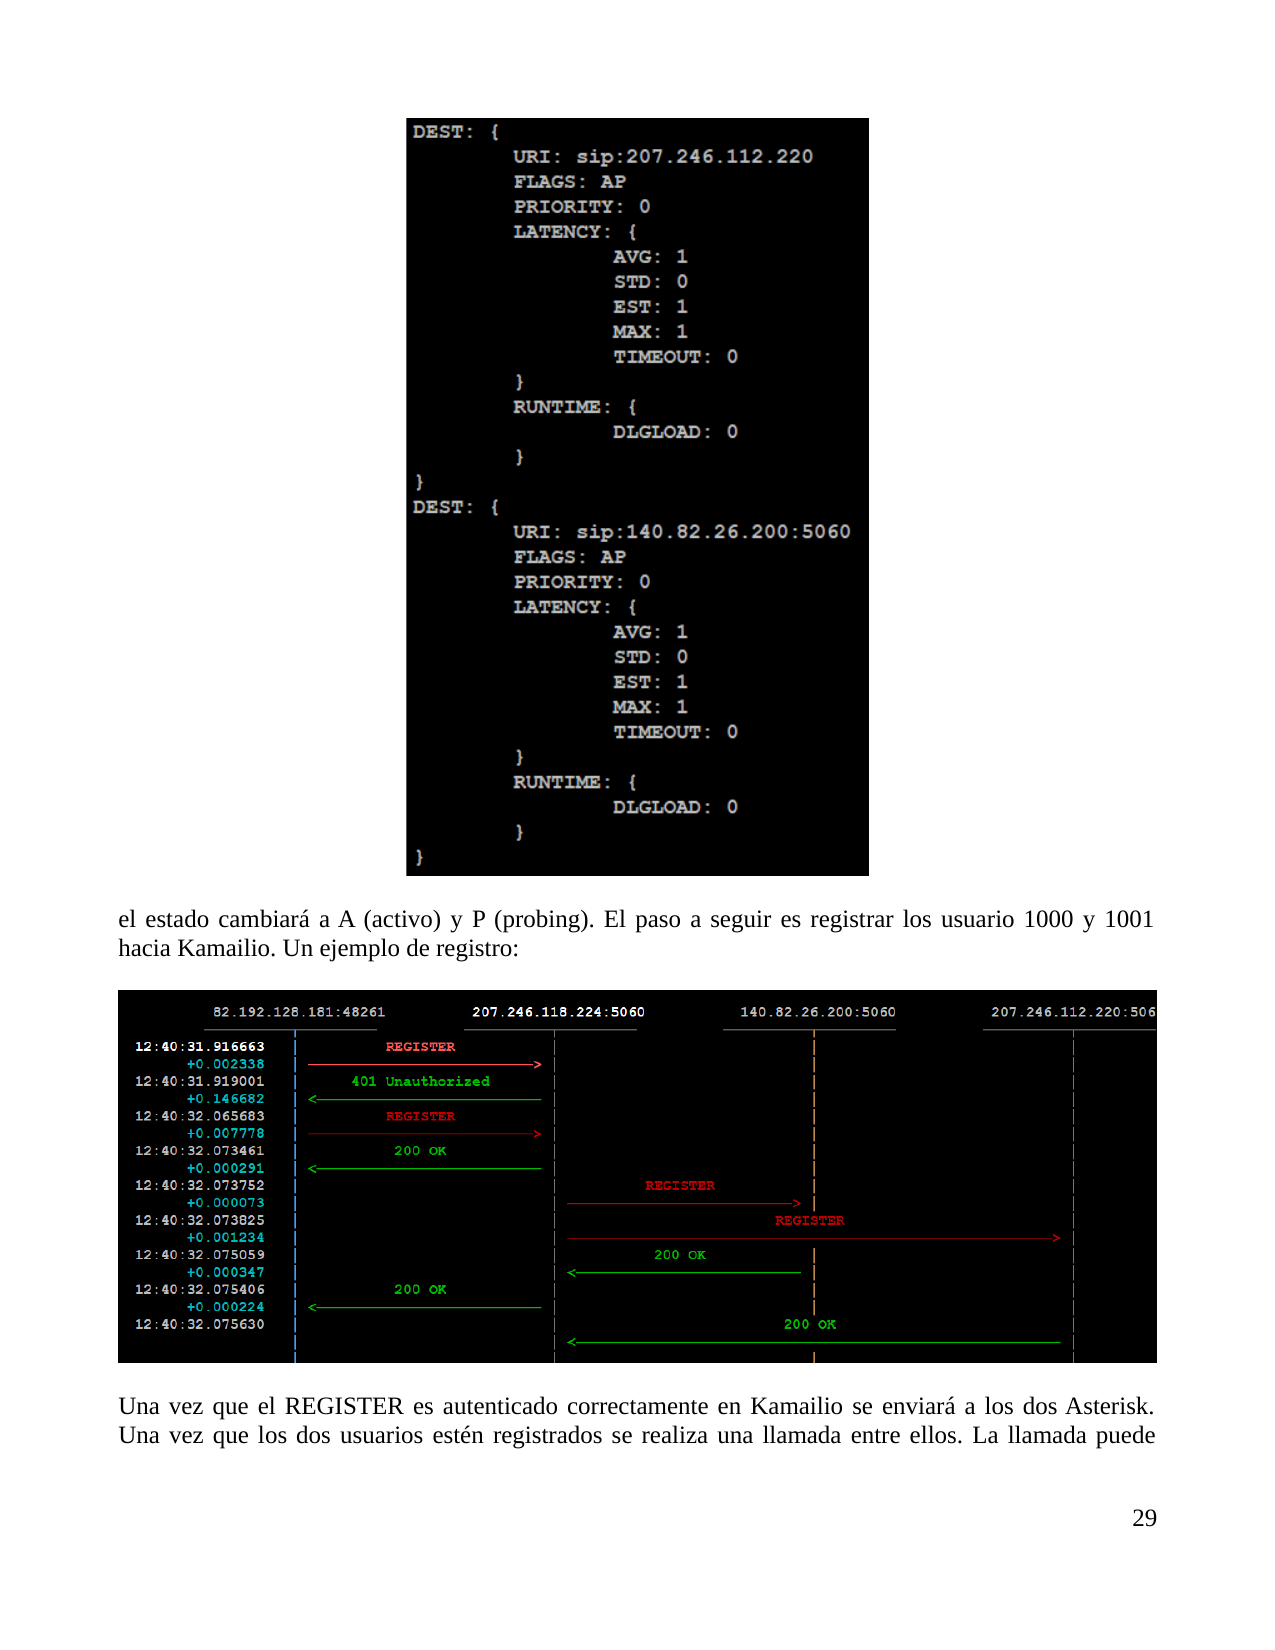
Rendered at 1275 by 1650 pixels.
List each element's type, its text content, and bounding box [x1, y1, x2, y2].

text Una vez que el REGISTER es autenticado correctamente en Kamailio se enviará a los dos Asterisk. Una vez que los dos usuarios estén registrados se realiza una llamada entre ellos. La llamada puede [118, 1391, 1157, 1449]
text el estado cambiará a A (activo) y P (probing). El paso a seguir es registrar los usuario 1000 y 1001 hacia Kamailio. Un ejemplo de registro: [118, 904, 1157, 962]
picture [406, 118, 869, 876]
picture [118, 990, 1157, 1363]
